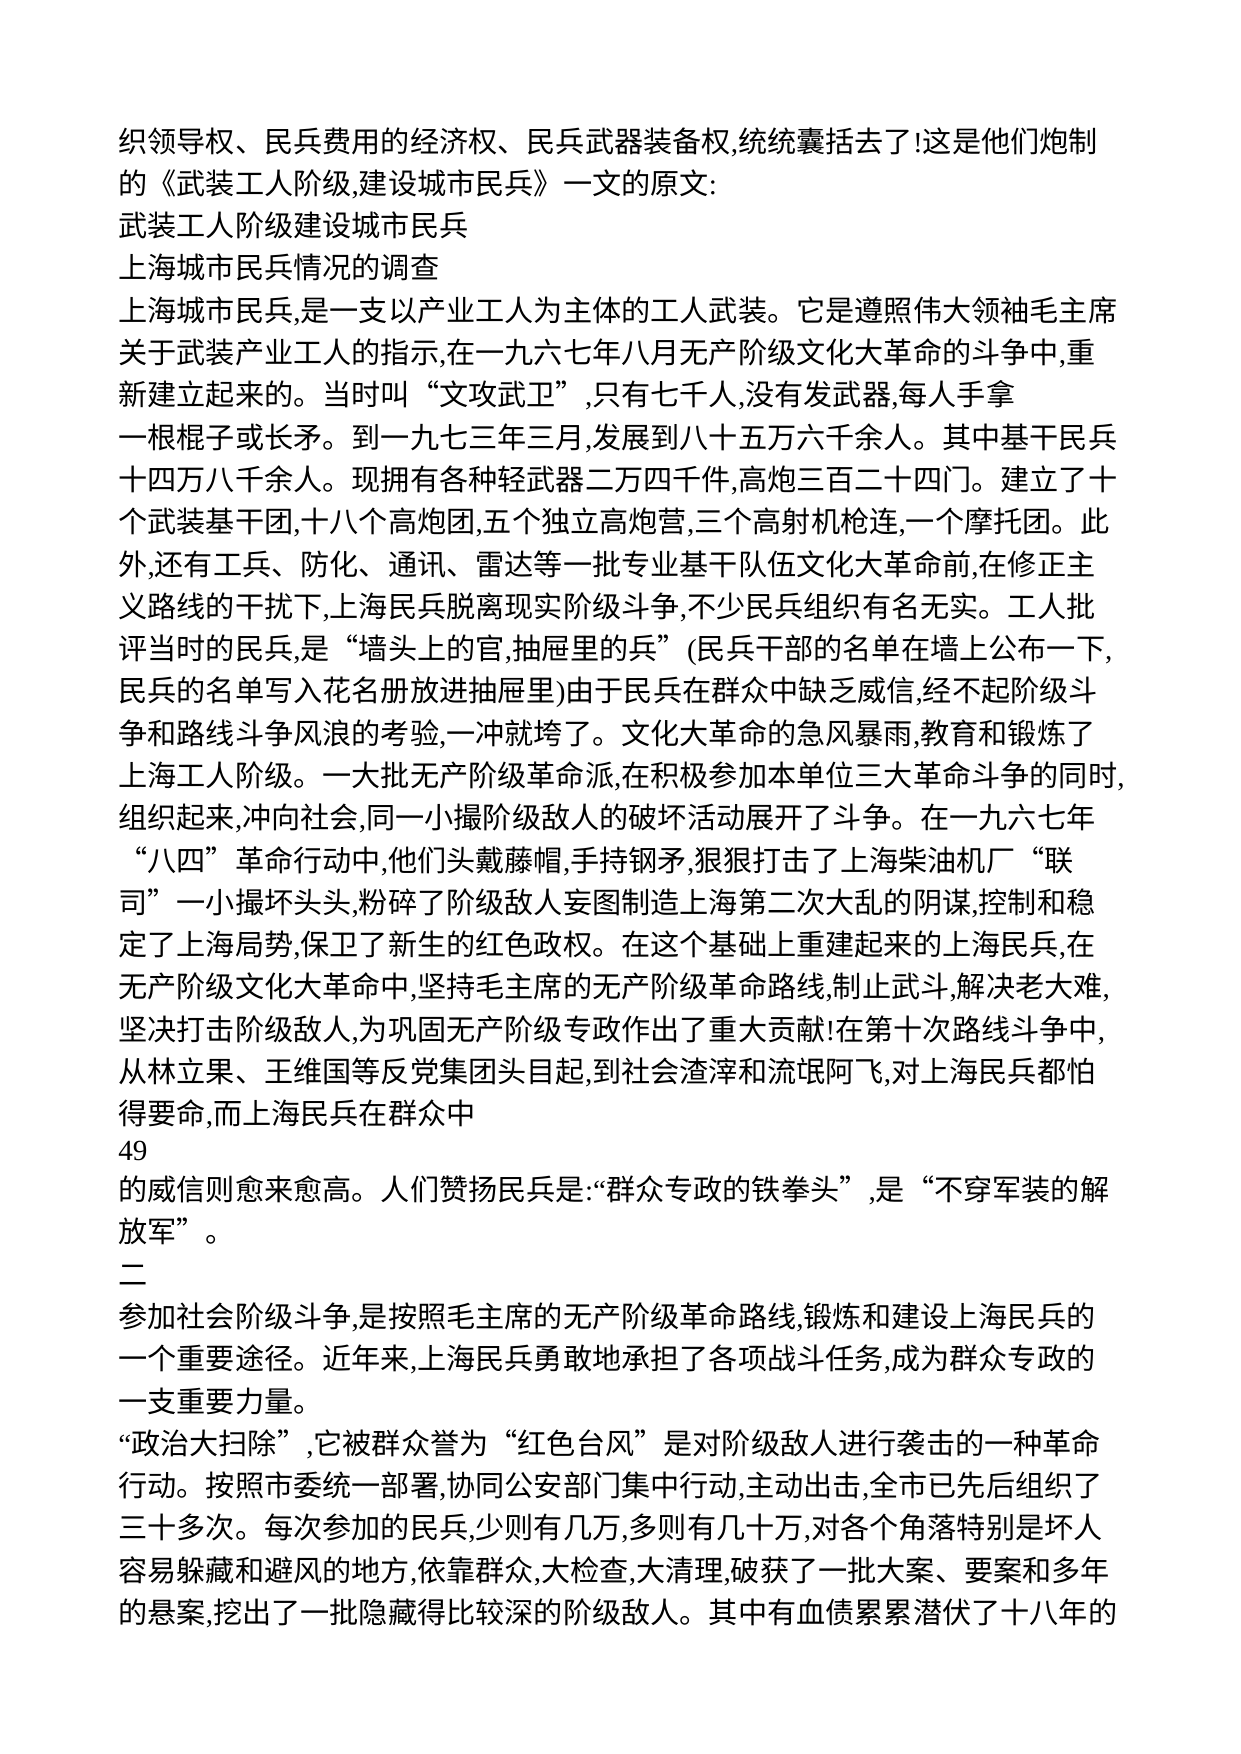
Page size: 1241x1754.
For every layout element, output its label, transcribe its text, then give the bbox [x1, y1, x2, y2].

text 十四万八千余人。现拥有各种轻武器二万四千件,高炮三百二十四门。建立了十个武装基干团,十八个高炮团,五个独立高炮营,三个高射机枪连,一个摩托团。此外,还有工兵、防化、通讯、雷达等一批专业基干队伍文化大革命前,在修正主义路线的干扰下,上海民兵脱离现实阶级斗争,不少民兵组织有名无实。工人批评当时的民兵,是“墙头上的官,抽屉里的兵”(民兵干部的名单在墙上公布一下,民兵的名单写入花名册放进抽屉里)由于民兵在群众中缺乏威信,经不起阶级斗争和路线斗争风浪的考验,一冲就垮了。文化大革命的急风暴雨,教育和锻炼了上海工人阶级。一大批无产阶级革命派,在积极参加本单位三大革命斗争的同时,组织起来,冲向社会,同一小撮阶级敌人的破坏活动展开了斗争。在一九六七年“八四”革命行动中,他们头戴藤帽,手持钢矛,狠狠打击了上海柴油机厂“联司”一小撮坏头头,粉碎了阶级敌人妄图制造上海第二次大乱的阴谋,控制和稳定了上海局势,保卫了新生的红色政权。在这个基础上重建起来的上海民兵,在无产阶级文化大革命中,坚持毛主席的无产阶级革命路线,制止武斗,解决老大难,坚决打击阶级敌人,为巩固无产阶级专政作出了重大贡献!在第十次路线斗争中,从林立果、王维国等反党集团头目起,到社会渣滓和流氓阿飞,对上海民兵都怕得要命,而上海民兵在群众中 [118, 456, 1122, 1133]
text “政治大扫除”,它被群众誉为“红色台风”是对阶级敌人进行袭击的一种革命行动。按照市委统一部署,协同公安部门集中行动,主动出击,全市已先后组织了三十多次。每次参加的民兵,少则有几万,多则有几十万,对各个角落特别是坏人容易躲藏和避风的地方,依靠群众,大检查,大清理,破获了一批大案、要案和多年的悬案,挖出了一批隐藏得比较深的阶级敌人。其中有血债累累潜伏了十八年的特务,有逃避群众批斗的叛徒,还有占地七千亩的逃亡地主。同时,还搜出了电台、收发报机二十多台,以及大量的武器、弹药和数以万计的凶器。一次,江腾蛟在上海某黑据点里借养病为名,搞阴谋活动,正好碰上上海民兵刮“红色台风”,江腾蛟做贼心虚,生怕暴露目标,吓得赶忙加强“警卫”,一宵未睡,随时准备“转移”。群众反映,“好人爱民兵,坏人怕民兵”夜间巡逻和日常执勤,是上海民兵一种比较广泛、经常的活动。全市有一百多个要害单位和重要目标,包括水厂、电厂、粮库、油库、煤栈、铁路、桥梁,在节日期间,都由民兵分工负责守卫许多基层单位的民兵,还结合本职工作,战斗在不同岗位上,真正做到了“那里有斗争,那里有民兵”。西郊公园的工人民兵,通过观察、分析,从大清早来公园睡觉,洗衣服,到餐厅大吃大喝,躲在角落里数钱等一些异常的迹象中,发现线索,三年多来,破获了各种案件两千多起,扭获了一批逃窜的凶杀犯、盗窃犯和现行的扒窃、流氓阿飞分子。东海化工厂民兵四年如一日,坚持夜间巡逻,处理了一千多起案件,打击了一批犯罪分子,维护了这个地区的社会治安,深受周围群众的爱戴和赞扬,称他们是“不挂 [118, 1420, 1122, 1632]
text 参加社会阶级斗争,是按照毛主席的无产阶级革命路线,锻炼和建设上海民兵的一个重要途径。近年来,上海民兵勇敢地承担了各项战斗任务,成为群众专政的一支重要力量。 [118, 1293, 1122, 1420]
text 织领导权、民兵费用的经济权、民兵武器装备权,统统囊括去了!这是他们炮制的《武装工人阶级,建设城市民兵》一文的原文: [118, 118, 1122, 203]
text 一根棍子或长矛。到一九七三年三月,发展到八十五万六千余人。其中基干民兵 [118, 414, 1122, 456]
text 49 [118, 1133, 1122, 1167]
text 的威信则愈来愈高。人们赞扬民兵是:“群众专政的铁拳头”,是“不穿军装的解放军”。 [118, 1167, 1122, 1251]
text 上海城市民兵情况的调查 [118, 245, 1122, 287]
text 二 [118, 1251, 1122, 1293]
text 上海城市民兵,是一支以产业工人为主体的工人武装。它是遵照伟大领袖毛主席关于武装产业工人的指示,在一九六七年八月无产阶级文化大革命的斗争中,重新建立起来的。当时叫“文攻武卫”,只有七千人,没有发武器,每人手拿 [118, 287, 1122, 414]
text 武装工人阶级建设城市民兵 [118, 203, 1122, 245]
